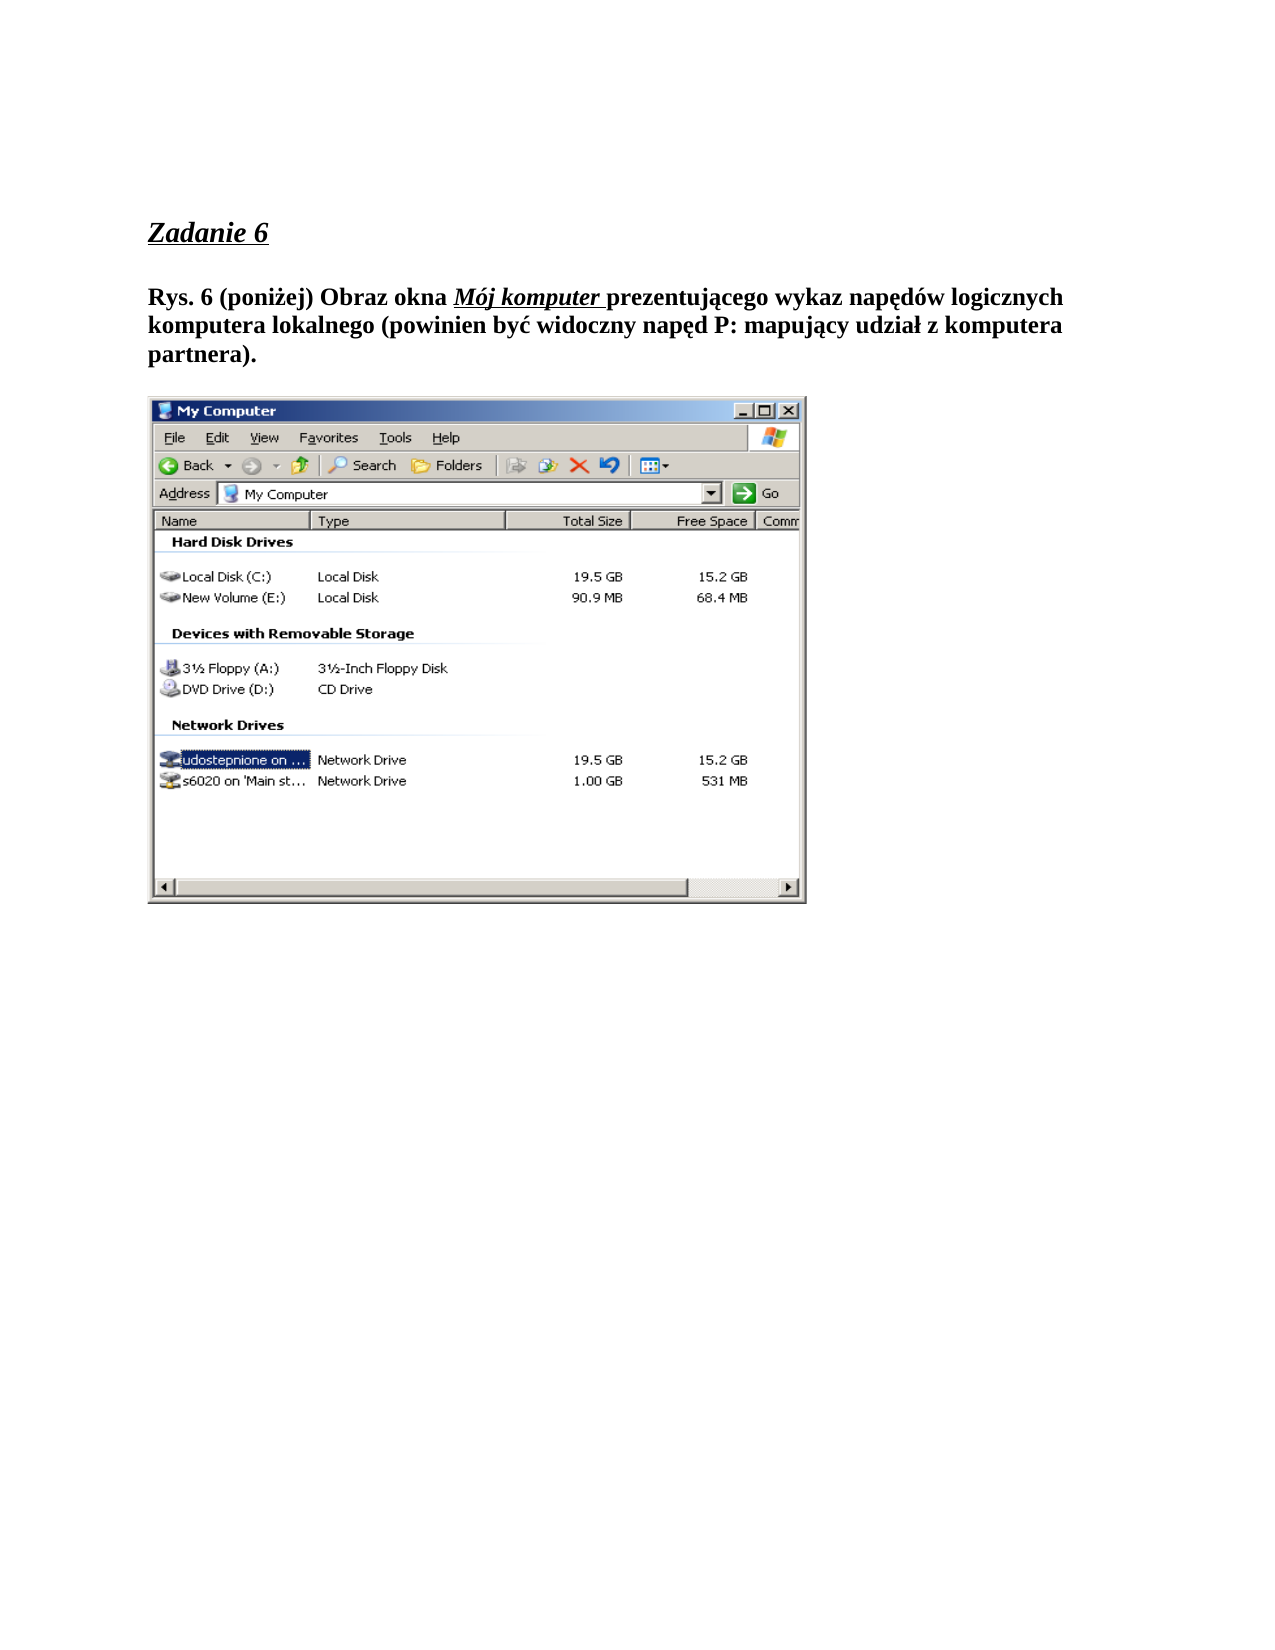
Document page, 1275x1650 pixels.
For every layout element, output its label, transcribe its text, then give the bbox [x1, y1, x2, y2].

picture [147, 396, 807, 904]
text Zadanie 6 [148, 215, 1127, 248]
text Rys. 6 (poniżej) Obraz okna Mój komputer prezentującego wykaz napędów logicznych komputera lokalnego (powinien być widoczny napęd P: mapujący udział z komputera partnera). [148, 282, 1127, 368]
